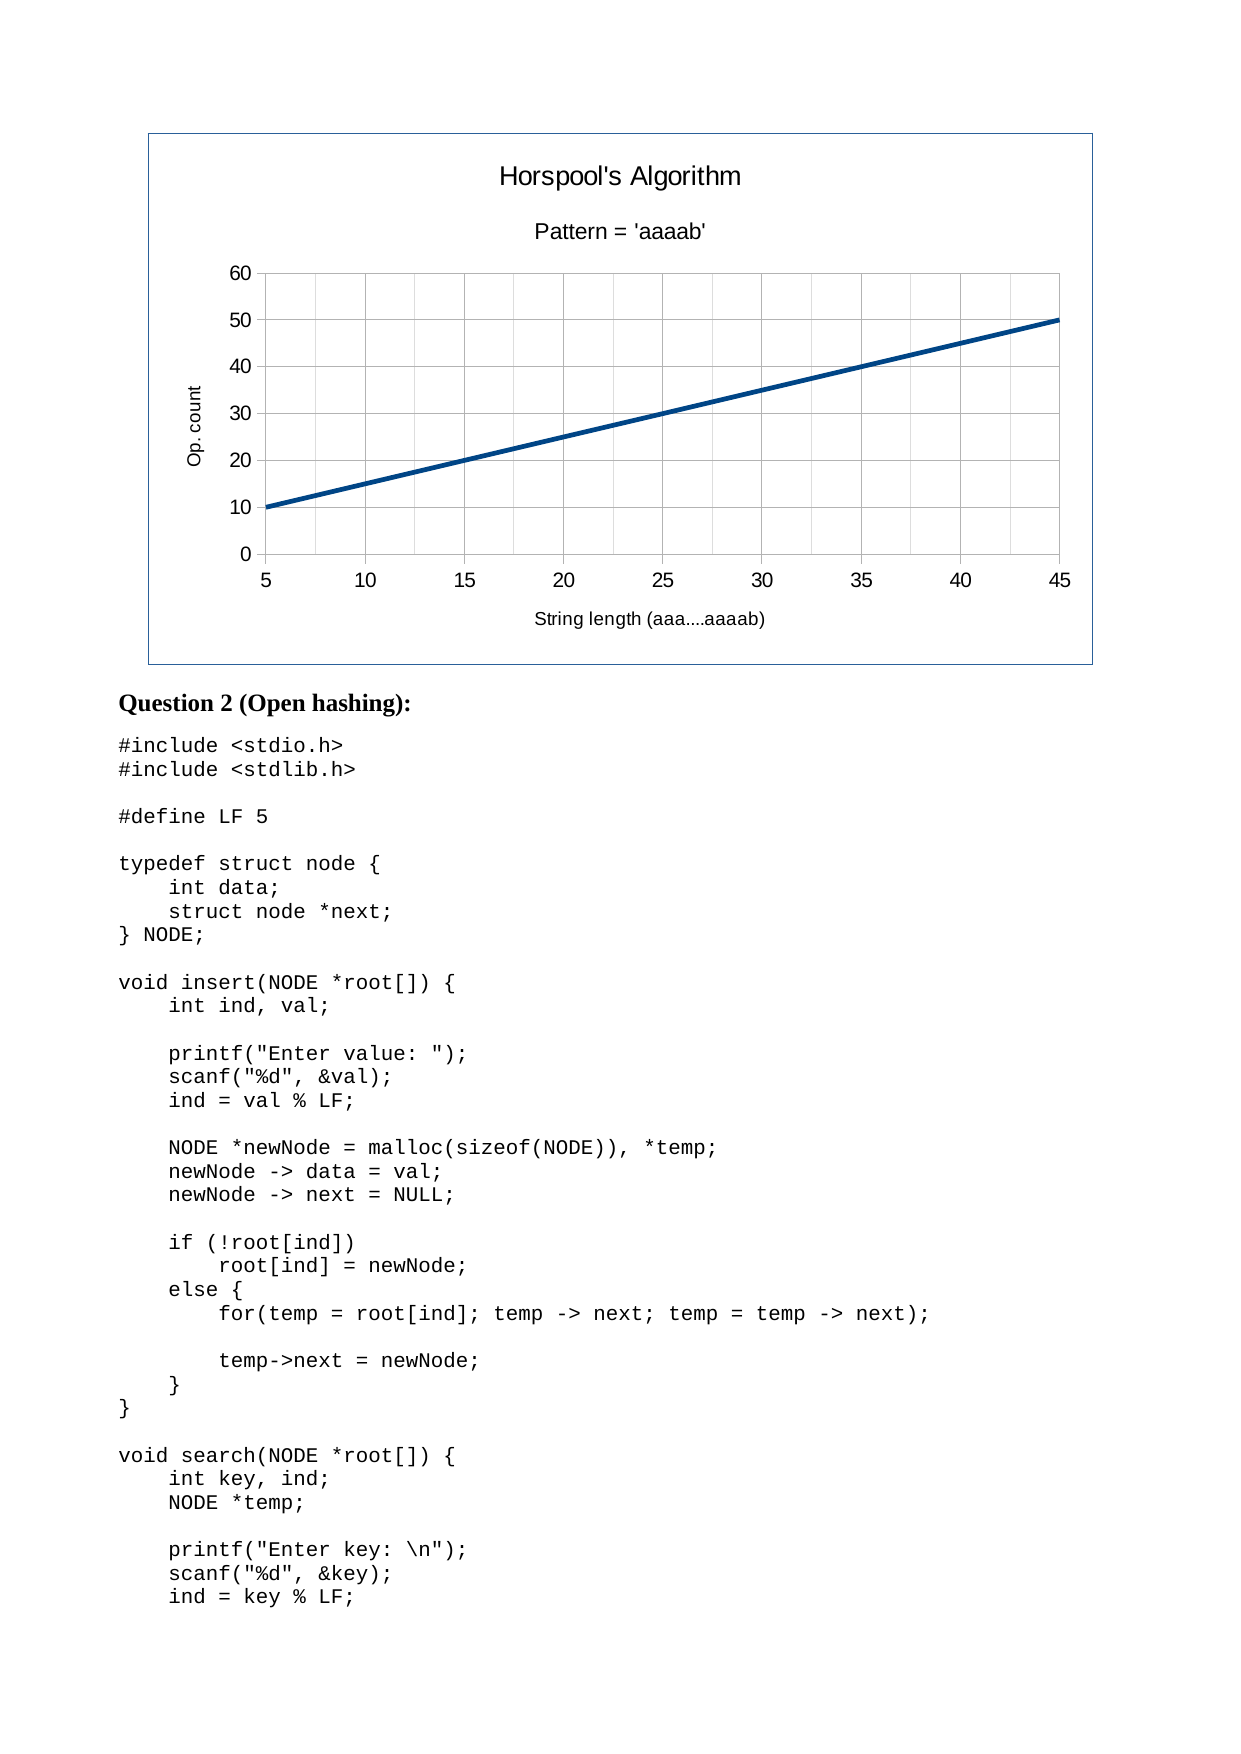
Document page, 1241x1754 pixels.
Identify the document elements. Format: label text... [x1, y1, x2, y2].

text #include <stdlib.h> [118, 759, 1122, 782]
text } [118, 1374, 1122, 1397]
text root[ind] = newNode; [118, 1255, 1122, 1279]
text newNode -> next = NULL; [118, 1184, 1122, 1208]
text printf("Enter key: \n"); [118, 1539, 1122, 1563]
text temp->next = newNode; [118, 1350, 1122, 1374]
text NODE *newNode = malloc(sizeof(NODE)), *temp; [118, 1137, 1122, 1161]
text else { [118, 1279, 1122, 1303]
text for(temp = root[ind]; temp -> next; temp = temp -> next); [118, 1303, 1122, 1326]
text scanf("%d", &key); [118, 1563, 1122, 1586]
text } NODE; [118, 924, 1122, 948]
text #define LF 5 [118, 806, 1122, 830]
text int data; [118, 877, 1122, 901]
text typedef struct node { [118, 853, 1122, 877]
text int key, ind; [118, 1468, 1122, 1492]
text void insert(NODE *root[]) { [118, 972, 1122, 995]
text Question 2 (Open hashing): [118, 688, 1122, 716]
text ind = key % LF; [118, 1586, 1122, 1610]
text if (!root[ind]) [118, 1232, 1122, 1255]
text printf("Enter value: "); [118, 1043, 1122, 1066]
text struct node *next; [118, 901, 1122, 924]
text } [118, 1397, 1122, 1421]
text scanf("%d", &val); [118, 1066, 1122, 1090]
text newNode -> data = val; [118, 1161, 1122, 1184]
text void search(NODE *root[]) { [118, 1444, 1122, 1468]
text #include <stdio.h> [118, 735, 1122, 759]
text NODE *temp; [118, 1492, 1122, 1516]
text ind = val % LF; [118, 1090, 1122, 1113]
text int ind, val; [118, 995, 1122, 1019]
